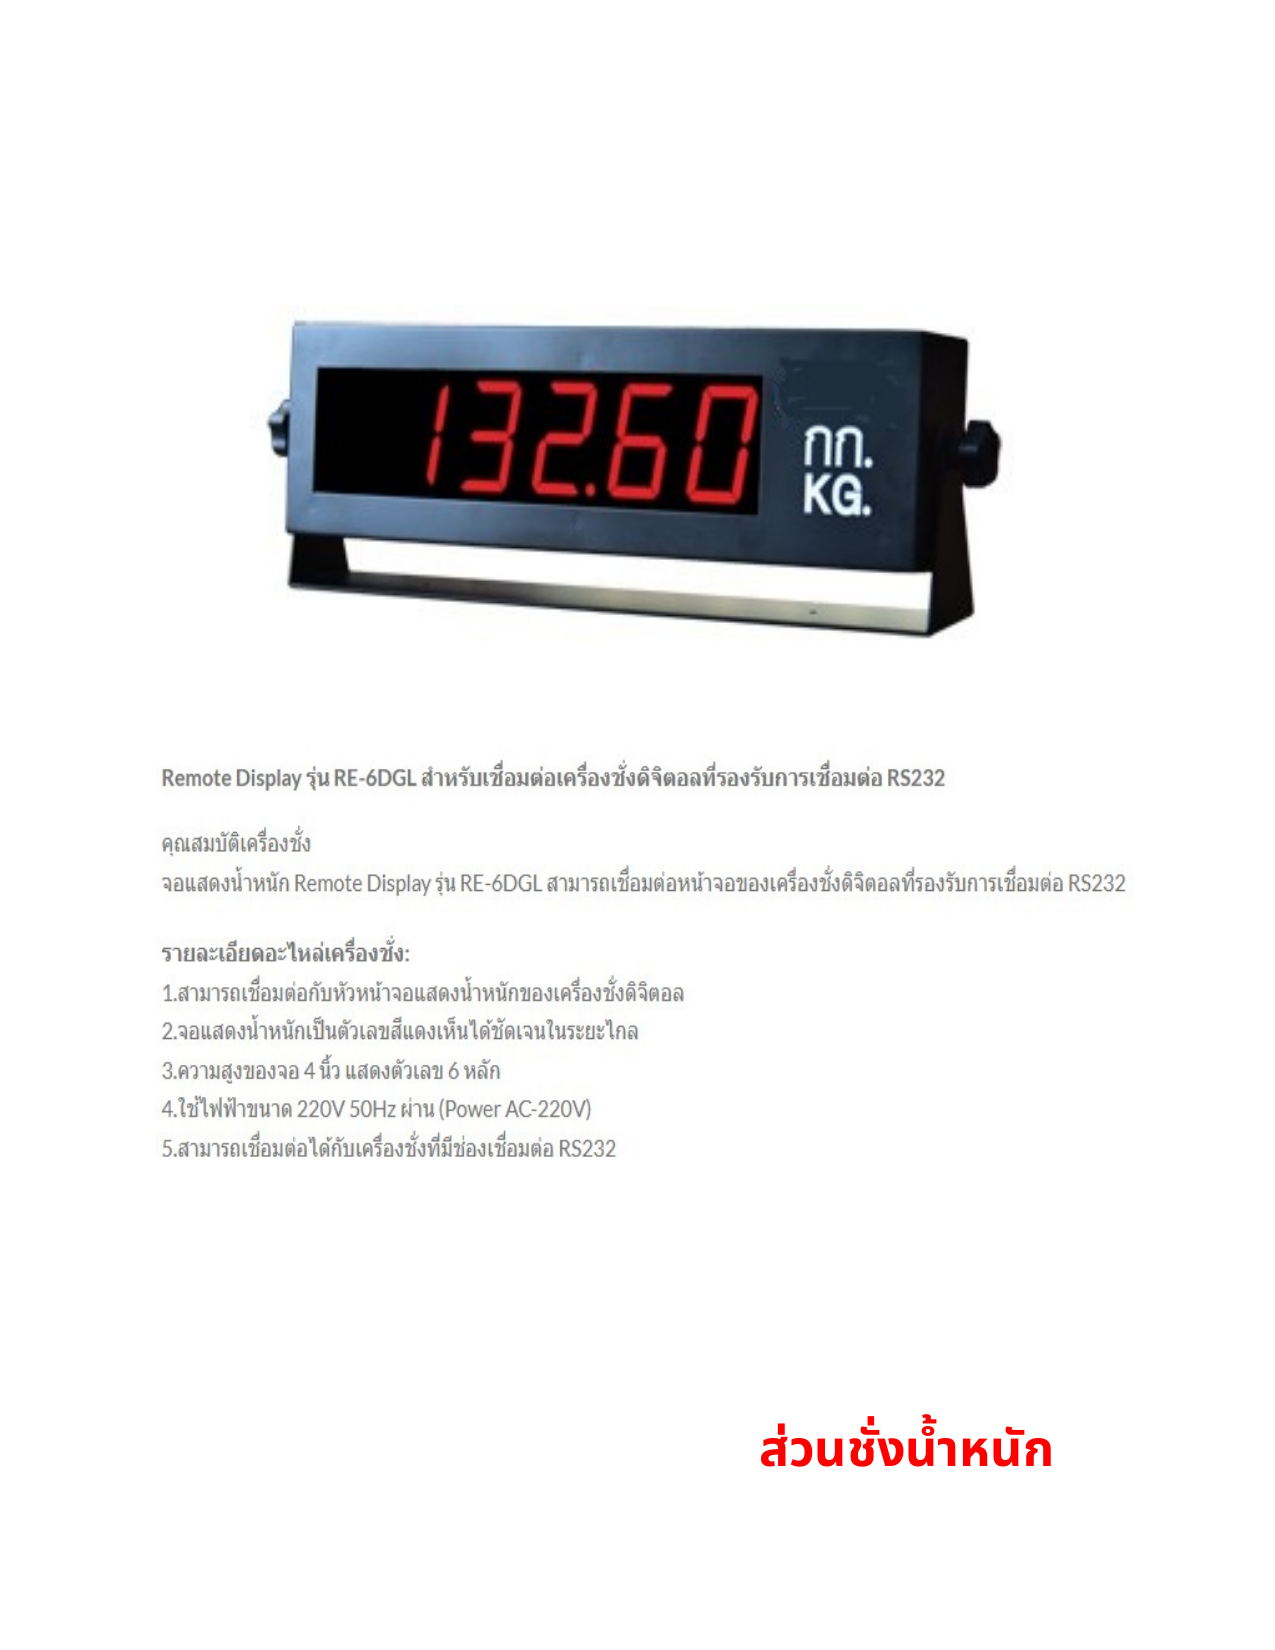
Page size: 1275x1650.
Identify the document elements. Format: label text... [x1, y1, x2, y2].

text ส่วนชั่งน้ำหนัก [118, 1420, 1157, 1477]
picture [136, 180, 1139, 1186]
